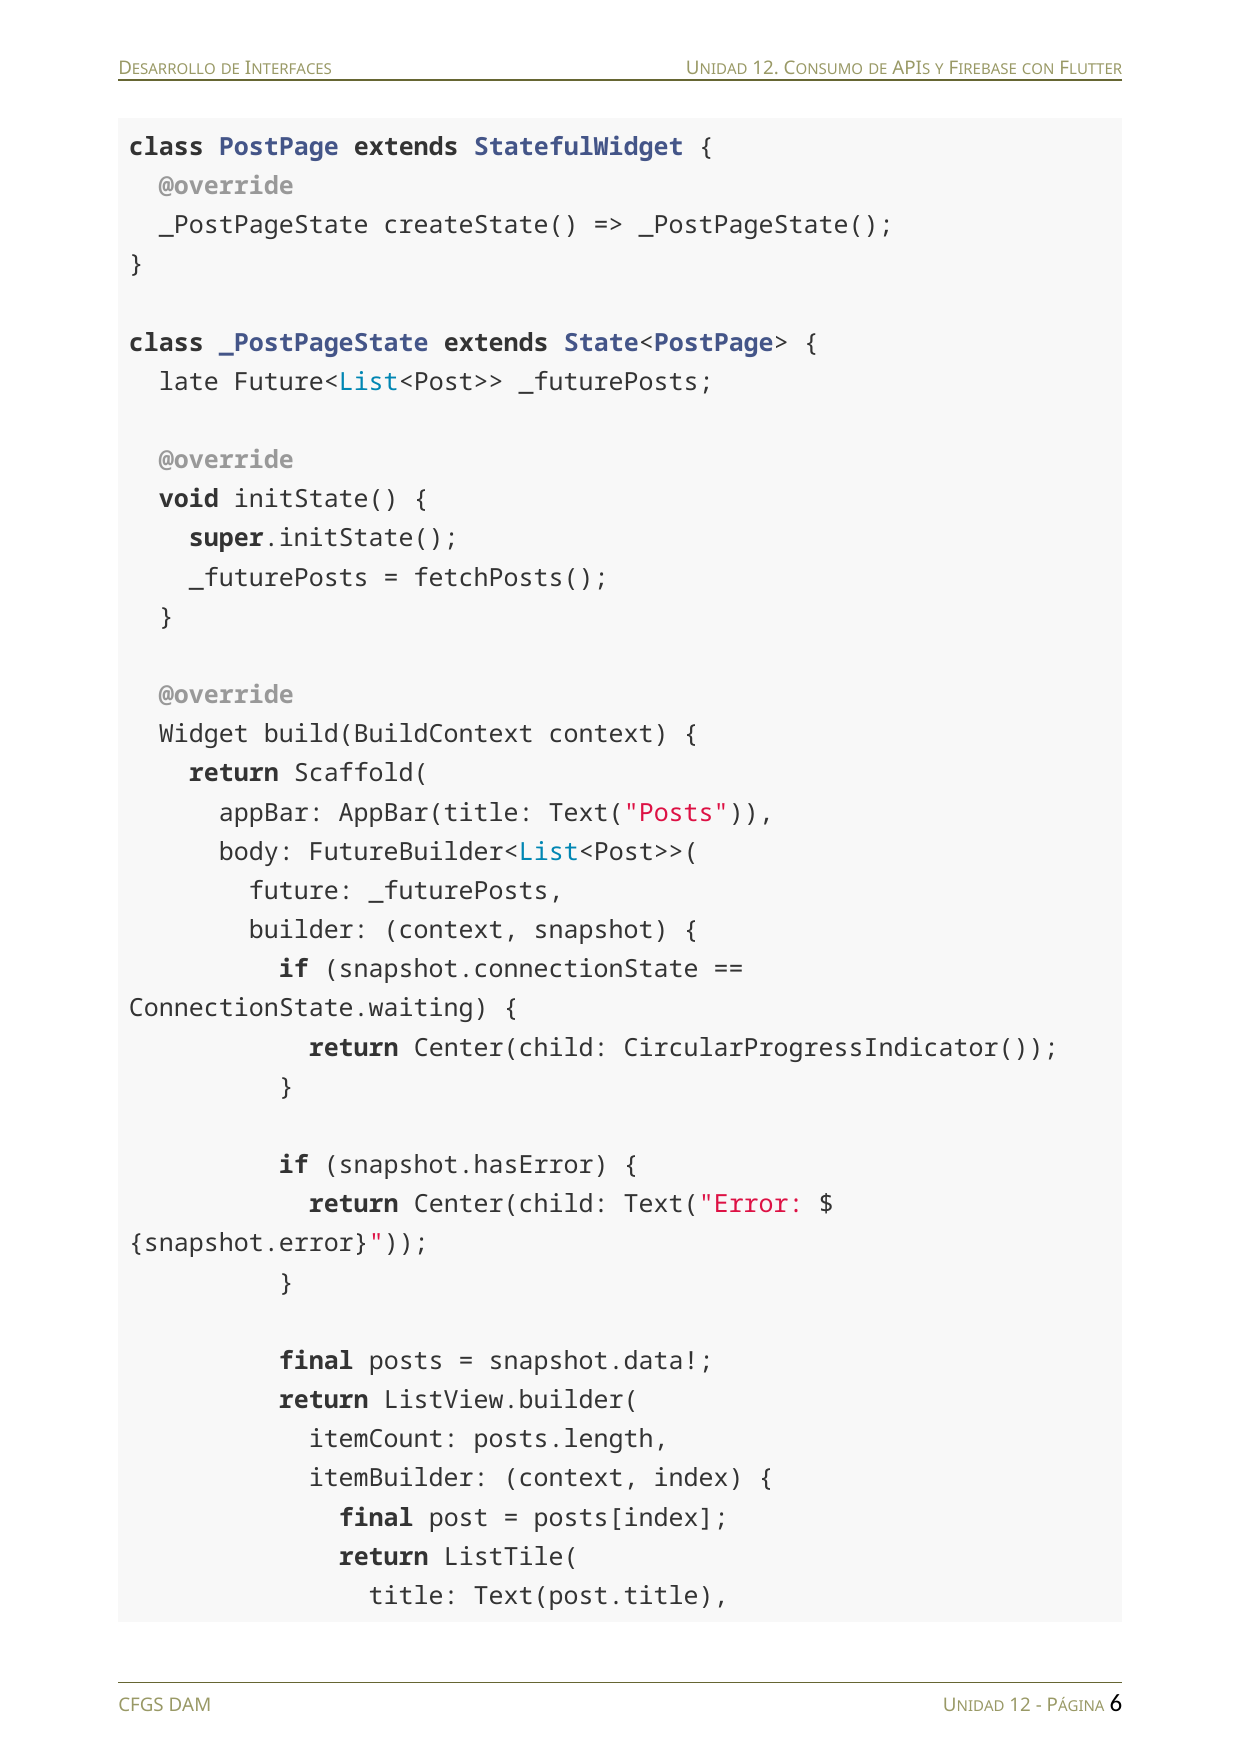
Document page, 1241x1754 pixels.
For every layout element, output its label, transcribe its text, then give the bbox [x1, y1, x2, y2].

table_header class PostPage extends StatefulWidget { @override _PostPageState createState() => _PostPageState(); } class _PostPageState extends State<PostPage> { late Future<List<Post>> _futurePosts; @override void initState() { super.initState(); _futurePosts = fetchPosts(); } @override Widget build(BuildContext context) { return Scaffold( appBar: AppBar(title: Text("Posts")), body: FutureBuilder<List<Post>>( future: _futurePosts, builder: (context, snapshot) { if (snapshot.connectionState == ConnectionState.waiting) { return Center(child: CircularProgressIndicator()); } if (snapshot.hasError) { return Center(child: Text("Error: ${snapshot.error}")); } final posts = snapshot.data!; return ListView.builder( itemCount: posts.length, itemBuilder: (context, index) { final post = posts[index]; return ListTile( title: Text(post.title), [118, 118, 1122, 1622]
